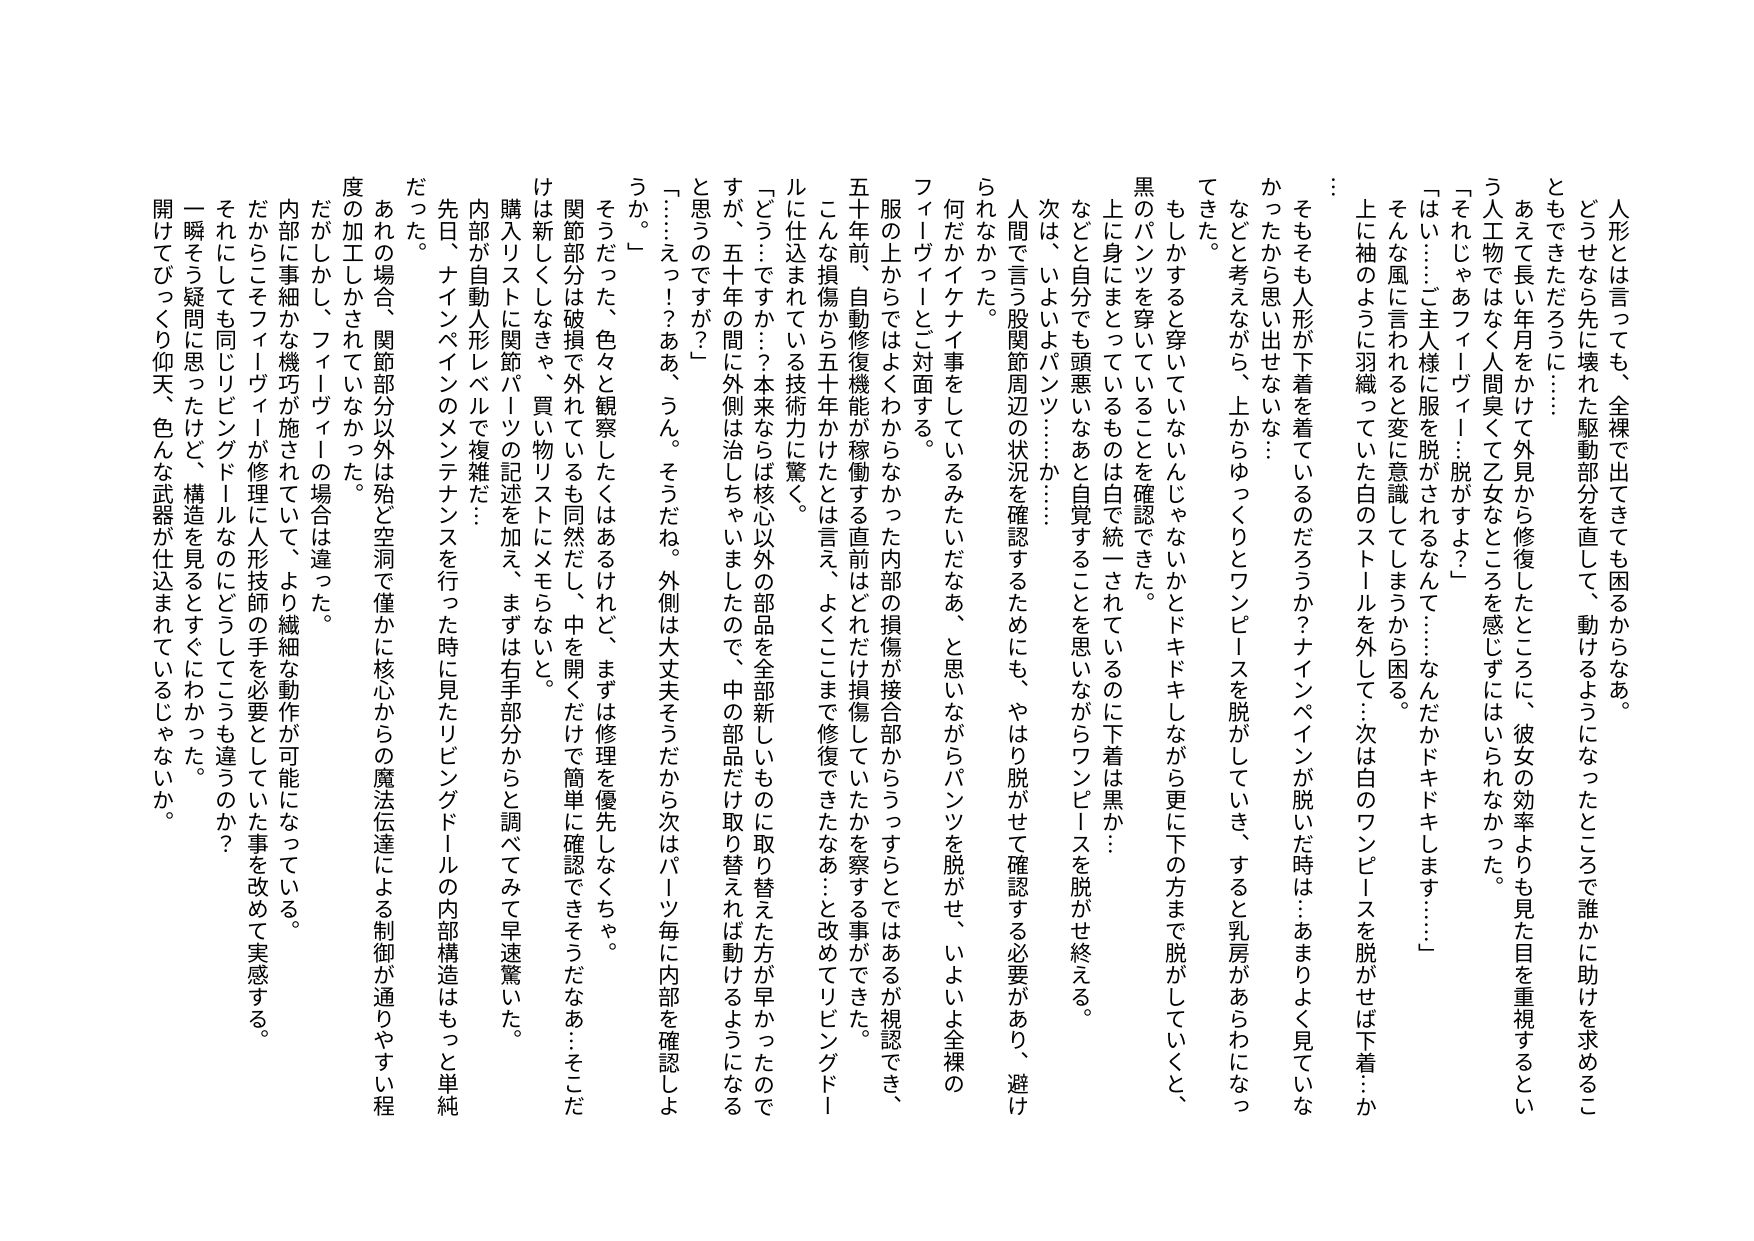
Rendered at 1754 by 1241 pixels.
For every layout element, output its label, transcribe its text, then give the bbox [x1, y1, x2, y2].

text 開けてびっくり仰天、色んな武器が仕込まれているじゃないか。 [147, 176, 179, 1122]
text 服の上からではよくわからなかった内部の損傷が接合部からうっすらとではあるが視認でき、五十年前、自動修復機能が稼働する直前はどれだけ損傷していたかを察する事ができた。 [844, 176, 907, 1122]
text 先日、ナインペインのメンテナンスを行った時に見たリビングドールの内部構造はもっと単純だった。 [401, 176, 464, 1122]
text どうせなら先に壊れた駆動部分を直して、動けるようになったところで誰かに助けを求めることもできただろうに…… [1541, 176, 1604, 1122]
text そんな風に言われると変に意識してしまうから困る。 [1382, 176, 1414, 1122]
text 「はい……ご主人様に服を脱がされるなんて……なんだかドキドキします……」 [1414, 176, 1446, 1122]
text 内部に事細かな機巧が施されていて、より繊細な動作が可能になっている。 [274, 176, 306, 1122]
text そもそも人形が下着を着ているのだろうか？ナインペインが脱いだ時は…あまりよく見ていなかったから思い出せないな… [1256, 176, 1319, 1122]
text 一瞬そう疑問に思ったけど、構造を見るとすぐにわかった。 [179, 176, 211, 1122]
text あれの場合、関節部分以外は殆ど空洞で僅かに核心からの魔法伝達による制御が通りやすい程度の加工しかされていなかった。 [337, 176, 401, 1122]
text 上に袖のように羽織っていた白のストールを外して…次は白のワンピースを脱がせば下着…か… [1319, 176, 1382, 1122]
text 次は、いよいよパンツ……か…… [1034, 176, 1066, 1122]
text 何だかイケナイ事をしているみたいだなあ、と思いながらパンツを脱がせ、いよいよ全裸のフィーヴィーとご対面する。 [907, 176, 971, 1122]
text だがしかし、フィーヴィーの場合は違った。 [306, 176, 337, 1122]
text 「どう…ですか…？本来ならば核心以外の部品を全部新しいものに取り替えた方が早かったのですが、五十年の間に外側は治しちゃいましたので、中の部品だけ取り替えれば動けるようになると思うのですが？」 [686, 176, 781, 1122]
text 「……えっ！？ああ、うん。そうだね。外側は大丈夫そうだから次はパーツ毎に内部を確認しようか。」 [622, 176, 686, 1122]
text こんな損傷から五十年かけたとは言え、よくここまで修復できたなあ…と改めてリビングドールに仕込まれている技術力に驚く。 [781, 176, 844, 1122]
text 購入リストに関節パーツの記述を加え、まずは右手部分からと調べてみて早速驚いた。 [496, 176, 527, 1122]
text もしかすると穿いていないんじゃないかとドキドキしながら更に下の方まで脱がしていくと、黒のパンツを穿いていることを確認できた。 [1129, 176, 1192, 1122]
text 内部が自動人形レベルで複雑だ… [464, 176, 496, 1122]
text などと自分でも頭悪いなあと自覚することを思いながらワンピースを脱がせ終える。 [1066, 176, 1097, 1122]
text それにしても同じリビングドールなのにどうしてこうも違うのか？ [211, 176, 242, 1122]
text 上に身にまとっているものは白で統一されているのに下着は黒か… [1097, 176, 1129, 1122]
text 「それじゃあフィーヴィー…脱がすよ？」 [1446, 176, 1477, 1122]
text だからこそフィーヴィーが修理に人形技師の手を必要としていた事を改めて実感する。 [242, 176, 274, 1122]
text などと考えながら、上からゆっくりとワンピースを脱がしていき、すると乳房があらわになってきた。 [1192, 176, 1256, 1122]
text 人形とは言っても、全裸で出てきても困るからなあ。 [1604, 176, 1636, 1122]
text 関節部分は破損で外れているも同然だし、中を開くだけで簡単に確認できそうだなあ…そこだけは新しくしなきゃ、買い物リストにメモらないと。 [527, 176, 591, 1122]
text そうだった、色々と観察したくはあるけれど、まずは修理を優先しなくちゃ。 [591, 176, 622, 1122]
text 人間で言う股関節周辺の状況を確認するためにも、やはり脱がせて確認する必要があり、避けられなかった。 [971, 176, 1034, 1122]
text あえて長い年月をかけて外見から修復したところに、彼女の効率よりも見た目を重視するという人工物ではなく人間臭くて乙女なところを感じずにはいられなかった。 [1477, 176, 1541, 1122]
